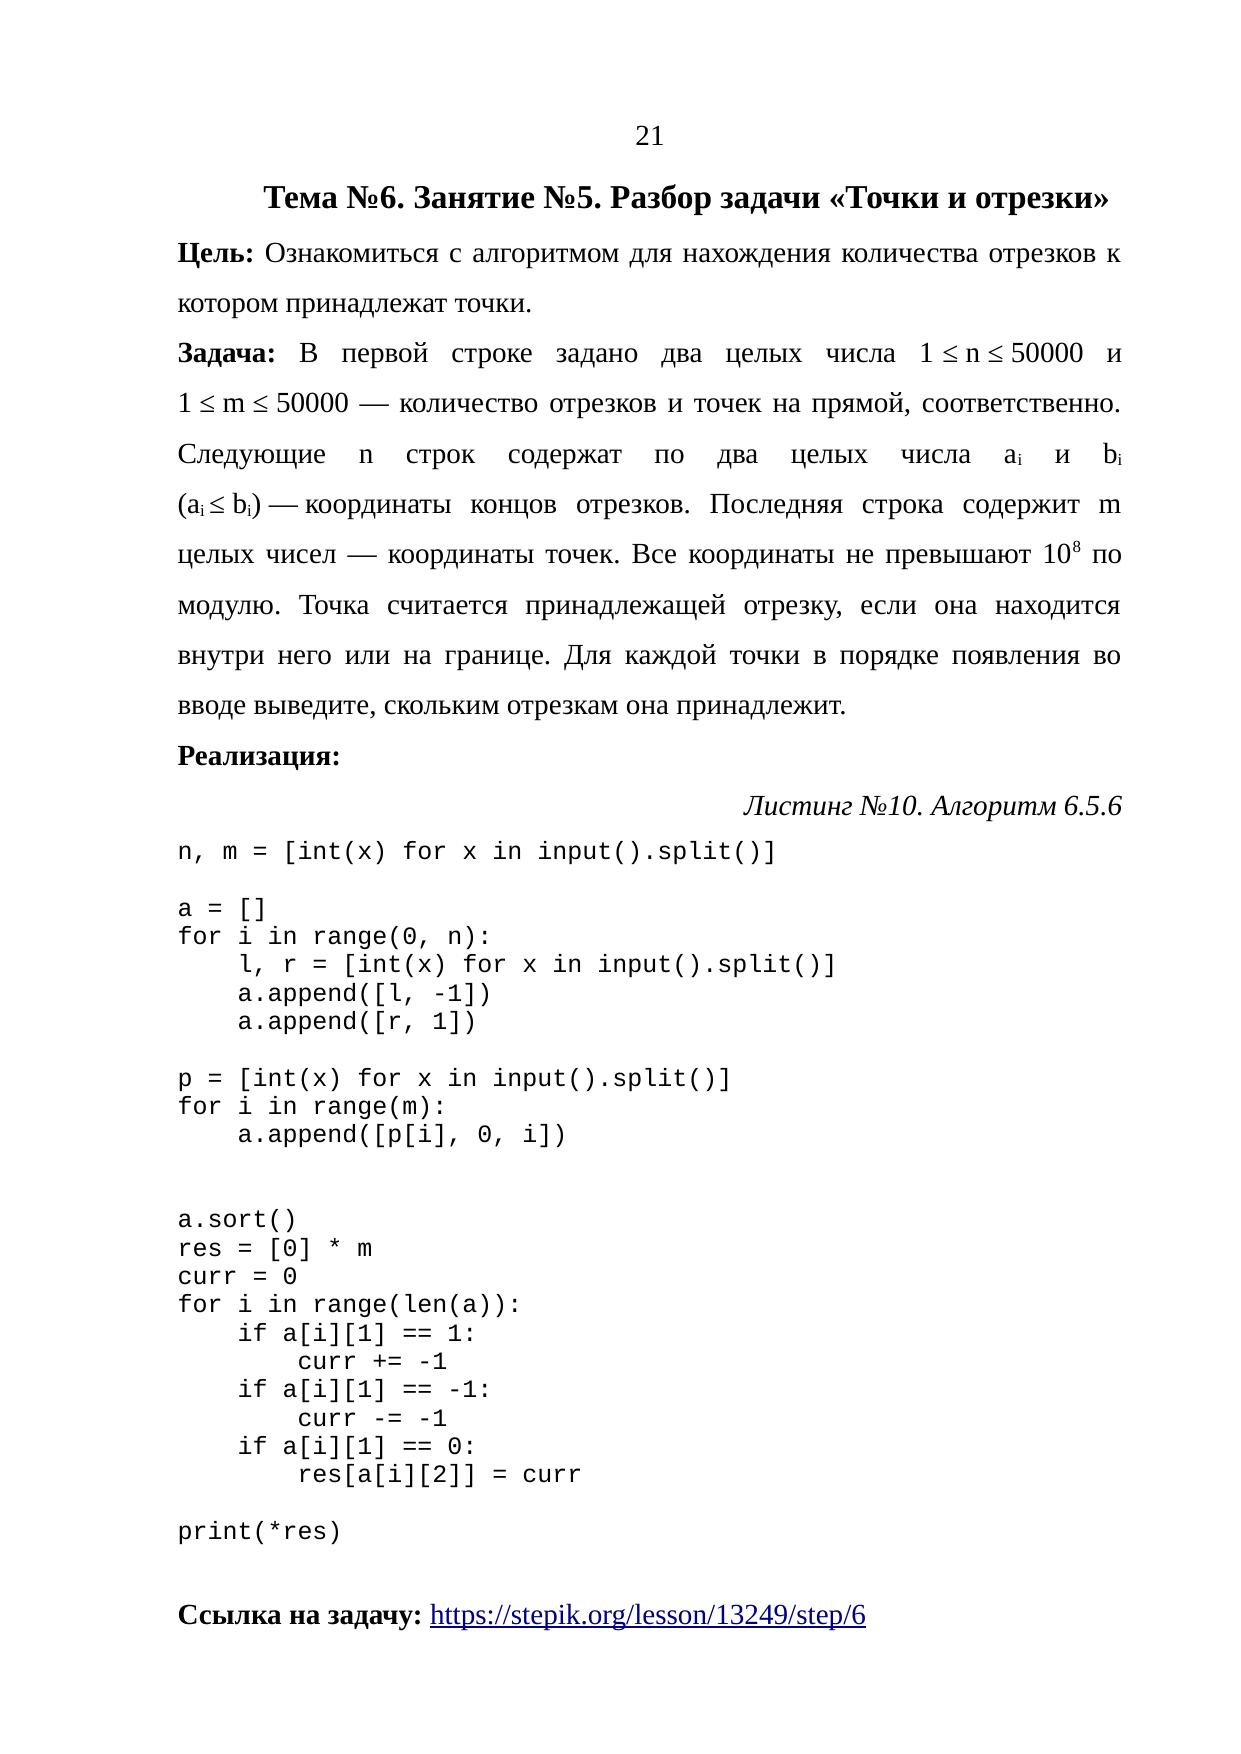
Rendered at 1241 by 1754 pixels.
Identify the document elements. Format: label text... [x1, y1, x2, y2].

text l, r = [int(x) for x in input().split()] [177, 952, 1122, 980]
text Цель: Ознакомиться с алгоритмом для нахождения количества отрезков к котором принадлежат точки. [177, 235, 1122, 318]
text p = [int(x) for x in input().split()] [177, 1065, 1122, 1093]
text if a[i][1] == -1: [177, 1377, 1122, 1405]
text curr += -1 [177, 1348, 1122, 1377]
text curr = 0 [177, 1263, 1122, 1292]
text a.append([r, 1]) [177, 1008, 1122, 1037]
text print(*res) [177, 1518, 1122, 1547]
text res[a[i][2]] = curr [177, 1462, 1122, 1490]
text for i in range(m): [177, 1093, 1122, 1122]
text Реализация: [177, 738, 1122, 771]
text Листинг №10. Алгоритм 6.5.6 [177, 788, 1122, 822]
text if a[i][1] == 1: [177, 1320, 1122, 1348]
text Задача: В первой строке задано два целых числа 1 ≤ n ≤ 50000 и 1 ≤ m ≤ 50000 — количество отрезков и точек на прямой, соответственно. Следующие n строк содержат по два целых числа ai и bi (ai ≤ bi) — координаты концов отрезков. Последняя строка содержит m целых чисел — координаты точек. Все координаты не превышают 108 по модулю. Точка считается принадлежащей отрезку, если она находится внутри него или на границе. Для каждой точки в порядке появления во вводе выведите, скольким отрезкам она принадлежит. [177, 335, 1122, 721]
text res = [0] * m [177, 1235, 1122, 1263]
text curr -= -1 [177, 1405, 1122, 1433]
text a = [] [177, 895, 1122, 923]
text a.append([p[i], 0, i]) [177, 1122, 1122, 1150]
text for i in range(len(a)): [177, 1292, 1122, 1320]
text for i in range(0, n): [177, 923, 1122, 952]
text if a[i][1] == 0: [177, 1433, 1122, 1462]
text a.append([l, -1]) [177, 980, 1122, 1008]
text Ссылка на задачу: https://stepik.org/lesson/13249/step/6 [177, 1597, 1122, 1631]
text n, m = [int(x) for x in input().split()] [177, 838, 1122, 867]
subtitle Тема №6. Занятие №5. Разбор задачи «Точки и отрезки» [177, 177, 1122, 216]
text a.sort() [177, 1207, 1122, 1235]
